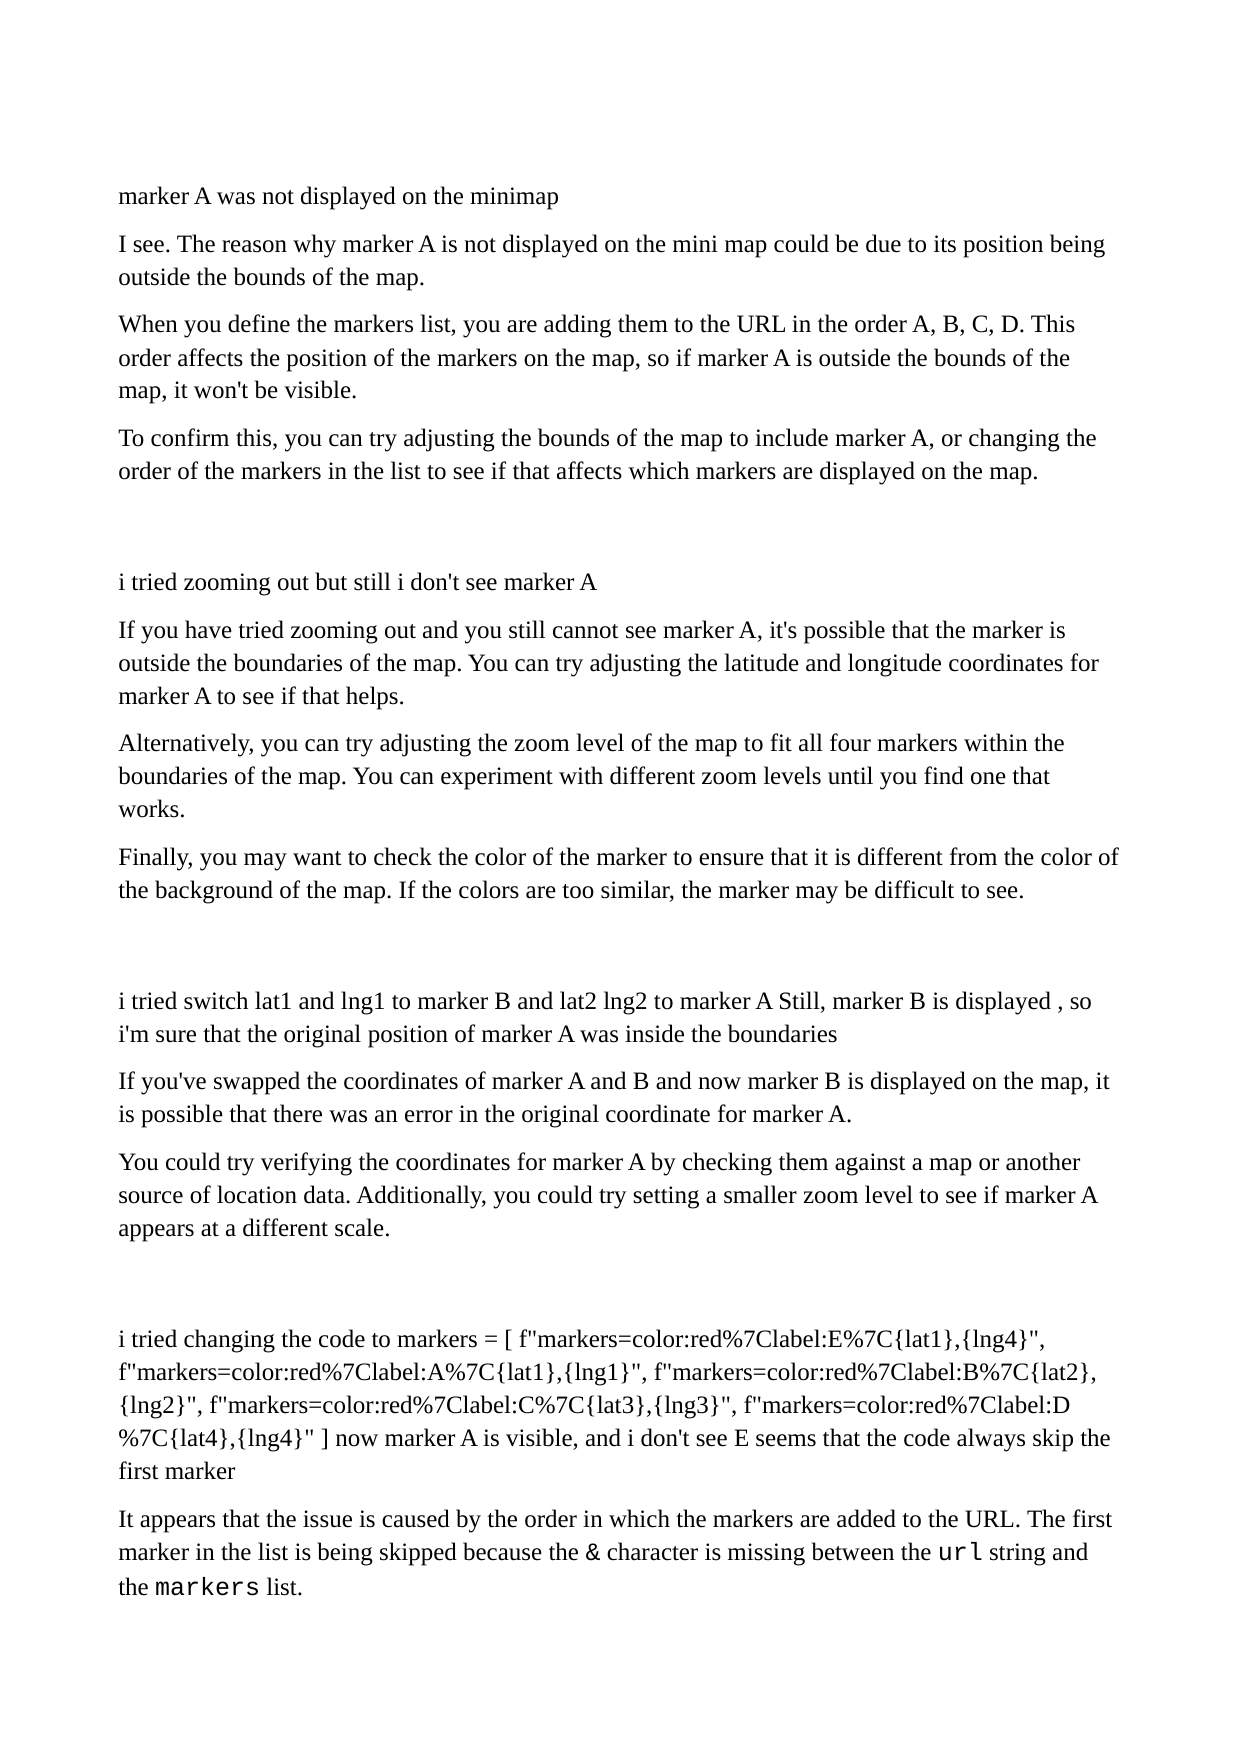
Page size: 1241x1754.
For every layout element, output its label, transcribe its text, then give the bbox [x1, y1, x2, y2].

text i tried switch lat1 and lng1 to marker B and lat2 lng2 to marker A Still, marker B is displayed , so i'm sure that the original position of marker A was inside the boundaries [118, 986, 1122, 1048]
text You could try verifying the coordinates for marker A by checking them against a map or another source of location data. Additionally, you could try setting a smaller zoom level to see if marker A appears at a different scale. [118, 1147, 1122, 1242]
text i tried zooming out but still i don't see marker A [118, 567, 1122, 596]
text Finally, you may want to check the color of the marker to ensure that it is different from the color of the background of the map. If the colors are too similar, the marker may be difficult to see. [118, 842, 1122, 904]
text If you've swapped the coordinates of marker A and B and now marker B is displayed on the map, it is possible that there was an error in the original coordinate for marker A. [118, 1066, 1122, 1128]
text It appears that the issue is caused by the order in which the markers are added to the URL. The first marker in the list is being skipped because the & character is missing between the url string and the markers list. [118, 1504, 1122, 1603]
text If you have tried zooming out and you still cannot see marker A, it's possible that the marker is outside the boundaries of the map. You can try adjusting the latitude and longitude coordinates for marker A to see if that helps. [118, 615, 1122, 709]
text To confirm this, you can try adjusting the bounds of the map to include marker A, or changing the order of the markers in the list to see if that affects which markers are displayed on the map. [118, 423, 1122, 485]
text I see. The reason why marker A is not displayed on the mini map could be due to its position being outside the bounds of the map. [118, 229, 1122, 291]
text i tried changing the code to markers = [ f"markers=color:red%7Clabel:E%7C{lat1},{lng4}", f"markers=color:red%7Clabel:A%7C{lat1},{lng1}", f"markers=color:red%7Clabel:B%7C{lat2},{lng2}", f"markers=color:red%7Clabel:C%7C{lat3},{lng3}", f"markers=color:red%7Clabel:D%7C{lat4},{lng4}" ] now marker A is visible, and i don't see E seems that the code always skip the first marker [118, 1324, 1122, 1485]
text Alternatively, you can try adjusting the zoom level of the map to fit all four markers within the boundaries of the map. You can experiment with different zoom levels until you find one that works. [118, 728, 1122, 823]
text When you define the markers list, you are adding them to the URL in the order A, B, C, D. This order affects the position of the markers on the map, so if marker A is outside the bounds of the map, it won't be visible. [118, 309, 1122, 404]
text marker A was not displayed on the minimap [118, 181, 1122, 210]
